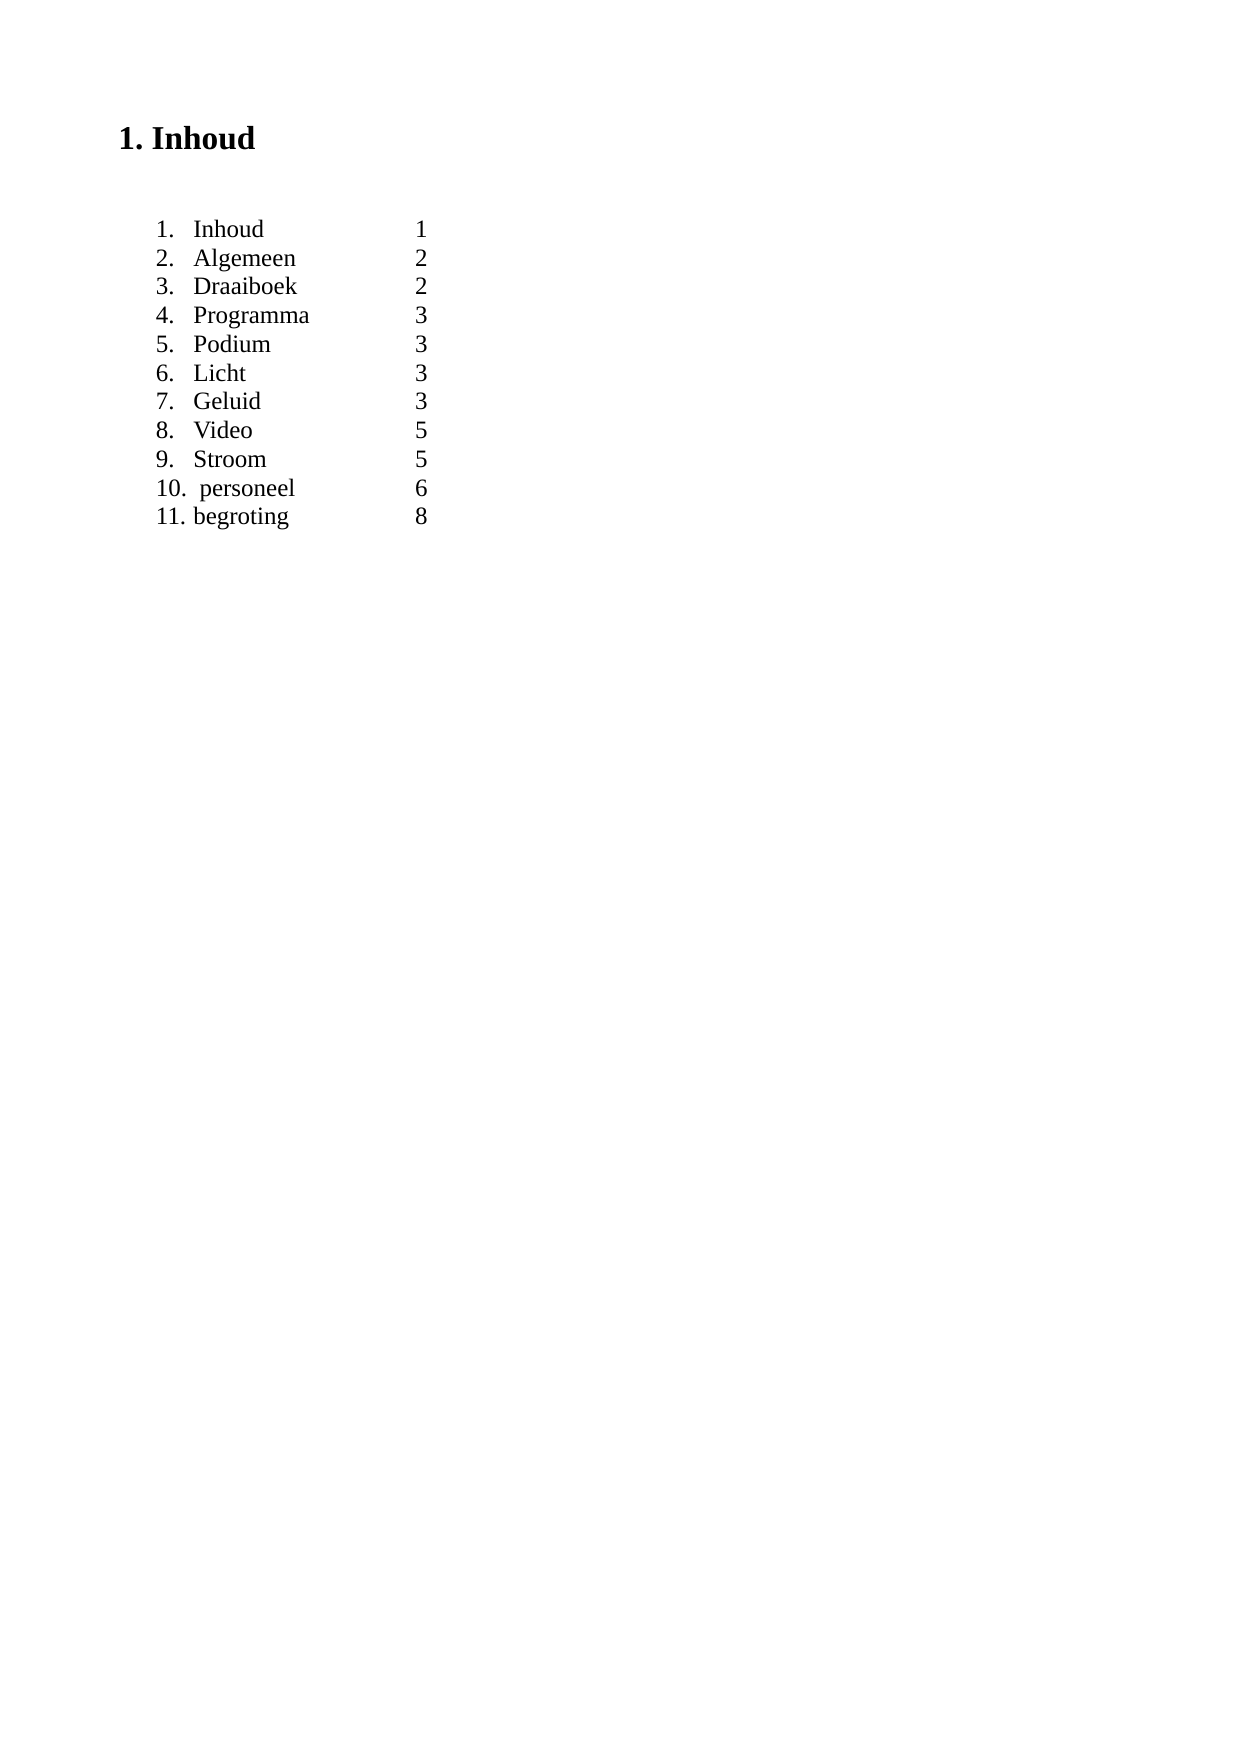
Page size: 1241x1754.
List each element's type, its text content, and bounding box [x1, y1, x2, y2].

list Video 5 [156, 415, 1122, 444]
list Stroom 5 [156, 444, 1122, 473]
text 1. Inhoud [118, 118, 1122, 156]
list personeel 6 [156, 473, 1122, 501]
list Programma 3 [156, 300, 1122, 329]
list Draaiboek 2 [156, 271, 1122, 300]
list Podium 3 [156, 329, 1122, 358]
list Algemeen 2 [156, 243, 1122, 271]
list Geluid 3 [156, 386, 1122, 415]
list Inhoud 1 [156, 214, 1122, 243]
list begroting 8 [156, 501, 1122, 530]
list Licht 3 [156, 358, 1122, 386]
